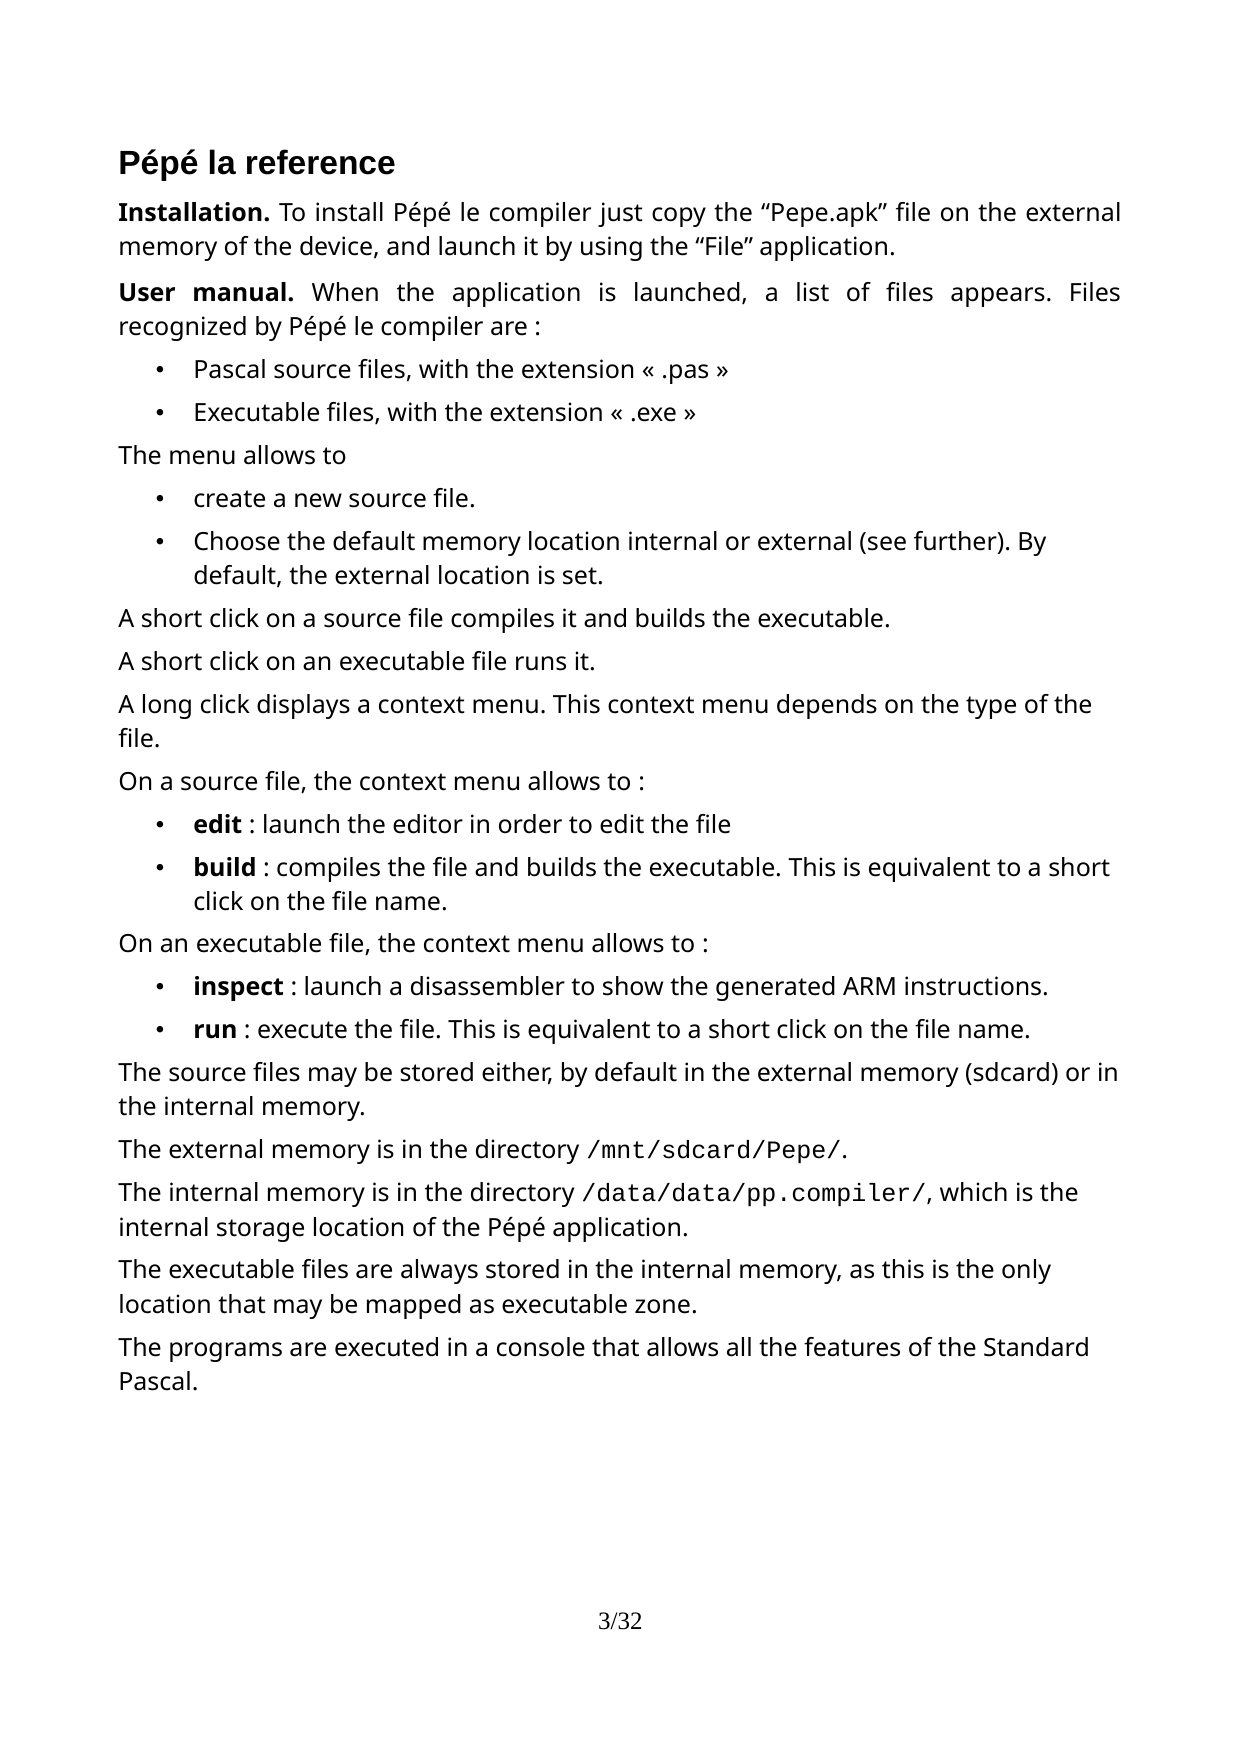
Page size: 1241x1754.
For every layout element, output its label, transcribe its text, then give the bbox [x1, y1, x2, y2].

text The internal memory is in the directory /data/data/pp.compiler/, which is the internal storage location of the Pépé application. [118, 1175, 1122, 1243]
text On an executable file, the context menu allows to : [118, 926, 1122, 960]
text On a source file, the context menu allows to : [118, 763, 1122, 797]
text A long click displays a context menu. This context menu depends on the type of the file. [118, 686, 1122, 754]
list Pascal source files, with the extension « .pas » [156, 352, 1122, 386]
text A short click on an executable file runs it. [118, 643, 1122, 677]
list run : execute the file. This is equivalent to a short click on the file name. [156, 1012, 1122, 1046]
text The executable files are always stored in the internal memory, as this is the only location that may be mapped as executable zone. [118, 1252, 1122, 1320]
list Choose the default memory location internal or external (see further). By default, the external location is set. [156, 523, 1122, 592]
text Installation. To install Pépé le compiler just copy the “Pepe.apk” file on the external memory of the device, and launch it by using the “File” application. [118, 194, 1122, 262]
list build : compiles the file and builds the executable. This is equivalent to a short click on the file name. [156, 849, 1122, 917]
list create a new source file. [156, 481, 1122, 515]
subtitle Pépé la reference [118, 143, 1122, 182]
text The menu allows to [118, 438, 1122, 472]
text The external memory is in the directory /mnt/sdcard/Pepe/. [118, 1132, 1122, 1166]
list edit : launch the editor in order to edit the file [156, 806, 1122, 840]
text The programs are executed in a console that allows all the features of the Standard Pascal. [118, 1329, 1122, 1397]
text A short click on a source file compiles it and builds the executable. [118, 601, 1122, 634]
list Executable files, with the extension « .exe » [156, 395, 1122, 429]
list inspect : launch a disassembler to show the generated ARM instructions. [156, 969, 1122, 1003]
text User manual. When the application is launched, a list of files appears. Files recognized by Pépé le compiler are : [118, 275, 1122, 343]
text The source files may be stored either, by default in the external memory (sdcard) or in the internal memory. [118, 1055, 1122, 1123]
